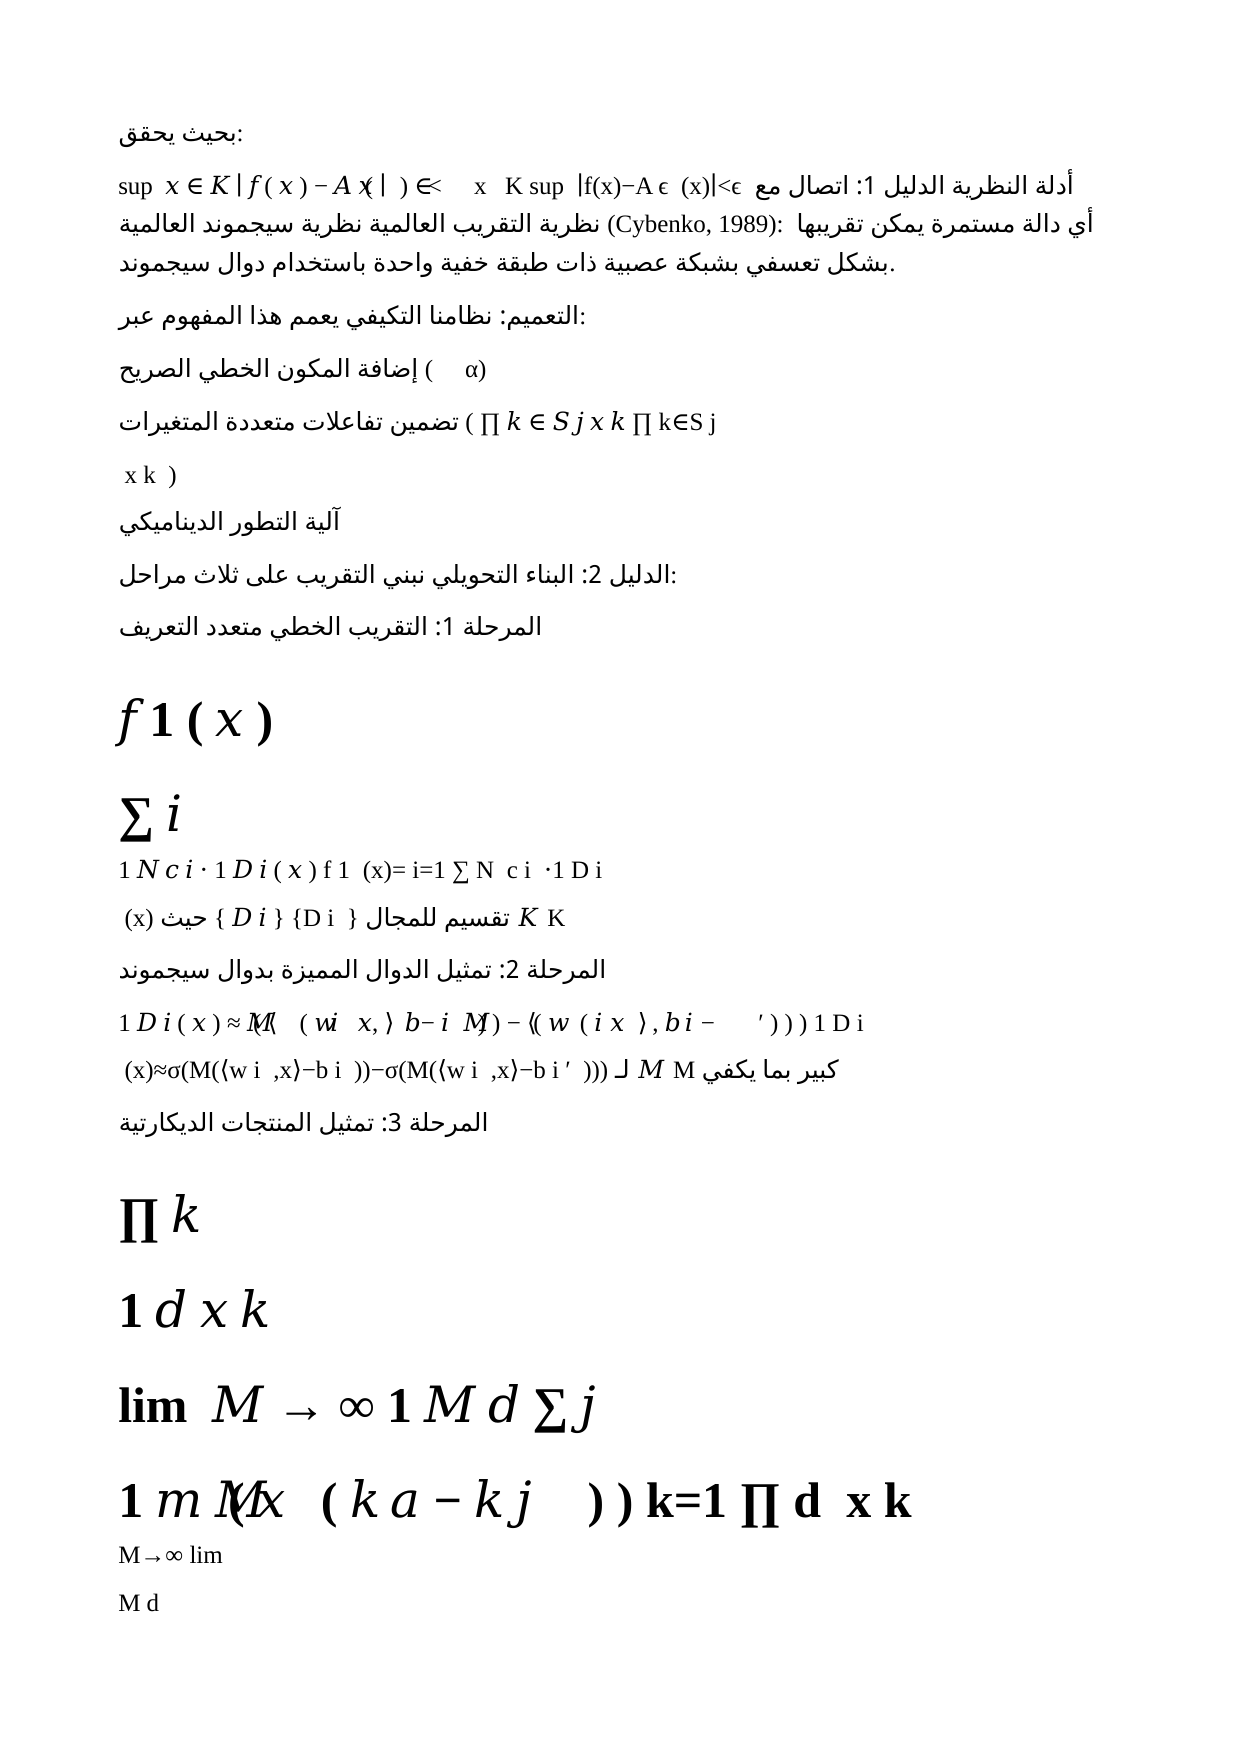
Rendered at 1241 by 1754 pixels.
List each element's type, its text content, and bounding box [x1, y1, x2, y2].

text المرحلة 1: التقريب الخطي متعدد التعريف [118, 613, 1122, 646]
text التعميم: نظامنا التكيفي يعمم هذا المفهوم عبر: [118, 301, 1122, 334]
text M d [118, 1588, 1122, 1617]
text المرحلة 3: تمثيل المنتجات الديكارتية [118, 1108, 1122, 1141]
text 1 𝐷 𝑖 ( 𝑥 ) ≈ 𝜎 ( 𝑀 ( ⟨ 𝑤 𝑖 , 𝑥 ⟩ − 𝑏 𝑖 ) ) − 𝜎 ( 𝑀 ( ⟨ 𝑤 𝑖 , 𝑥 ⟩ − 𝑏 𝑖 ′ ) ) ) 1 D i ​ [118, 1008, 1122, 1037]
text آلية التطور الديناميكي [118, 508, 1122, 541]
text 1 𝑁 𝑐 𝑖 ⋅ 1 𝐷 𝑖 ( 𝑥 ) f 1 ​ (x)= i=1 ∑ N ​ c i ​ ⋅1 D i ​ [118, 855, 1122, 884]
text تضمين تفاعلات متعددة المتغيرات ( ∏ 𝑘 ∈ 𝑆 𝑗 𝑥 𝑘 ∏ k∈S j ​ [118, 407, 1122, 441]
subtitle 1 𝑚 𝜎 ( 𝑀 ( 𝑥 𝑘 − 𝑎 𝑘 𝑗 ) ) k=1 ∏ d ​ x k ​ [118, 1471, 1122, 1528]
text ​ x k ​ ) [118, 460, 1122, 489]
text M→∞ lim ​ [118, 1541, 1122, 1569]
subtitle 1 𝑑 𝑥 𝑘 [118, 1281, 1122, 1338]
text إضافة المكون الخطي الصريح ( 𝛼 α) [118, 354, 1122, 388]
text الدليل 2: البناء التحويلي نبني التقريب على ثلاث مراحل: [118, 560, 1122, 593]
text sup ⁡ 𝑥 ∈ 𝐾 ∣ 𝑓 ( 𝑥 ) − 𝐴 𝜖 ( 𝑥 ) ∣ < 𝜖 x∈K sup ​ ∣f(x)−A ϵ ​ (x)∣<ϵ أدلة النظرية الدليل 1: اتصال مع نظرية التقريب العالمية نظرية سيجموند العالمية (Cybenko, 1989): أي دالة مستمرة يمكن تقريبها بشكل تعسفي بشبكة عصبية ذات طبقة خفية واحدة باستخدام دوال سيجموند. [118, 171, 1122, 281]
subtitle lim ⁡ 𝑀 → ∞ 1 𝑀 𝑑 ∑ 𝑗 [118, 1376, 1122, 1433]
text بحيث يحقق: [118, 118, 1122, 152]
subtitle ∏ 𝑘 [118, 1186, 1122, 1243]
text ​ (x)≈σ(M(⟨w i ​ ,x⟩−b i ​ ))−σ(M(⟨w i ​ ,x⟩−b i ′ ​ ))) لـ 𝑀 M كبير بما يكفي [118, 1055, 1122, 1089]
subtitle ∑ 𝑖 [118, 785, 1122, 843]
text المرحلة 2: تمثيل الدوال المميزة بدوال سيجموند [118, 956, 1122, 988]
text ​ (x) حيث { 𝐷 𝑖 } {D i ​ } تقسيم للمجال 𝐾 K [118, 903, 1122, 936]
subtitle 𝑓 1 ( 𝑥 ) [118, 690, 1122, 748]
